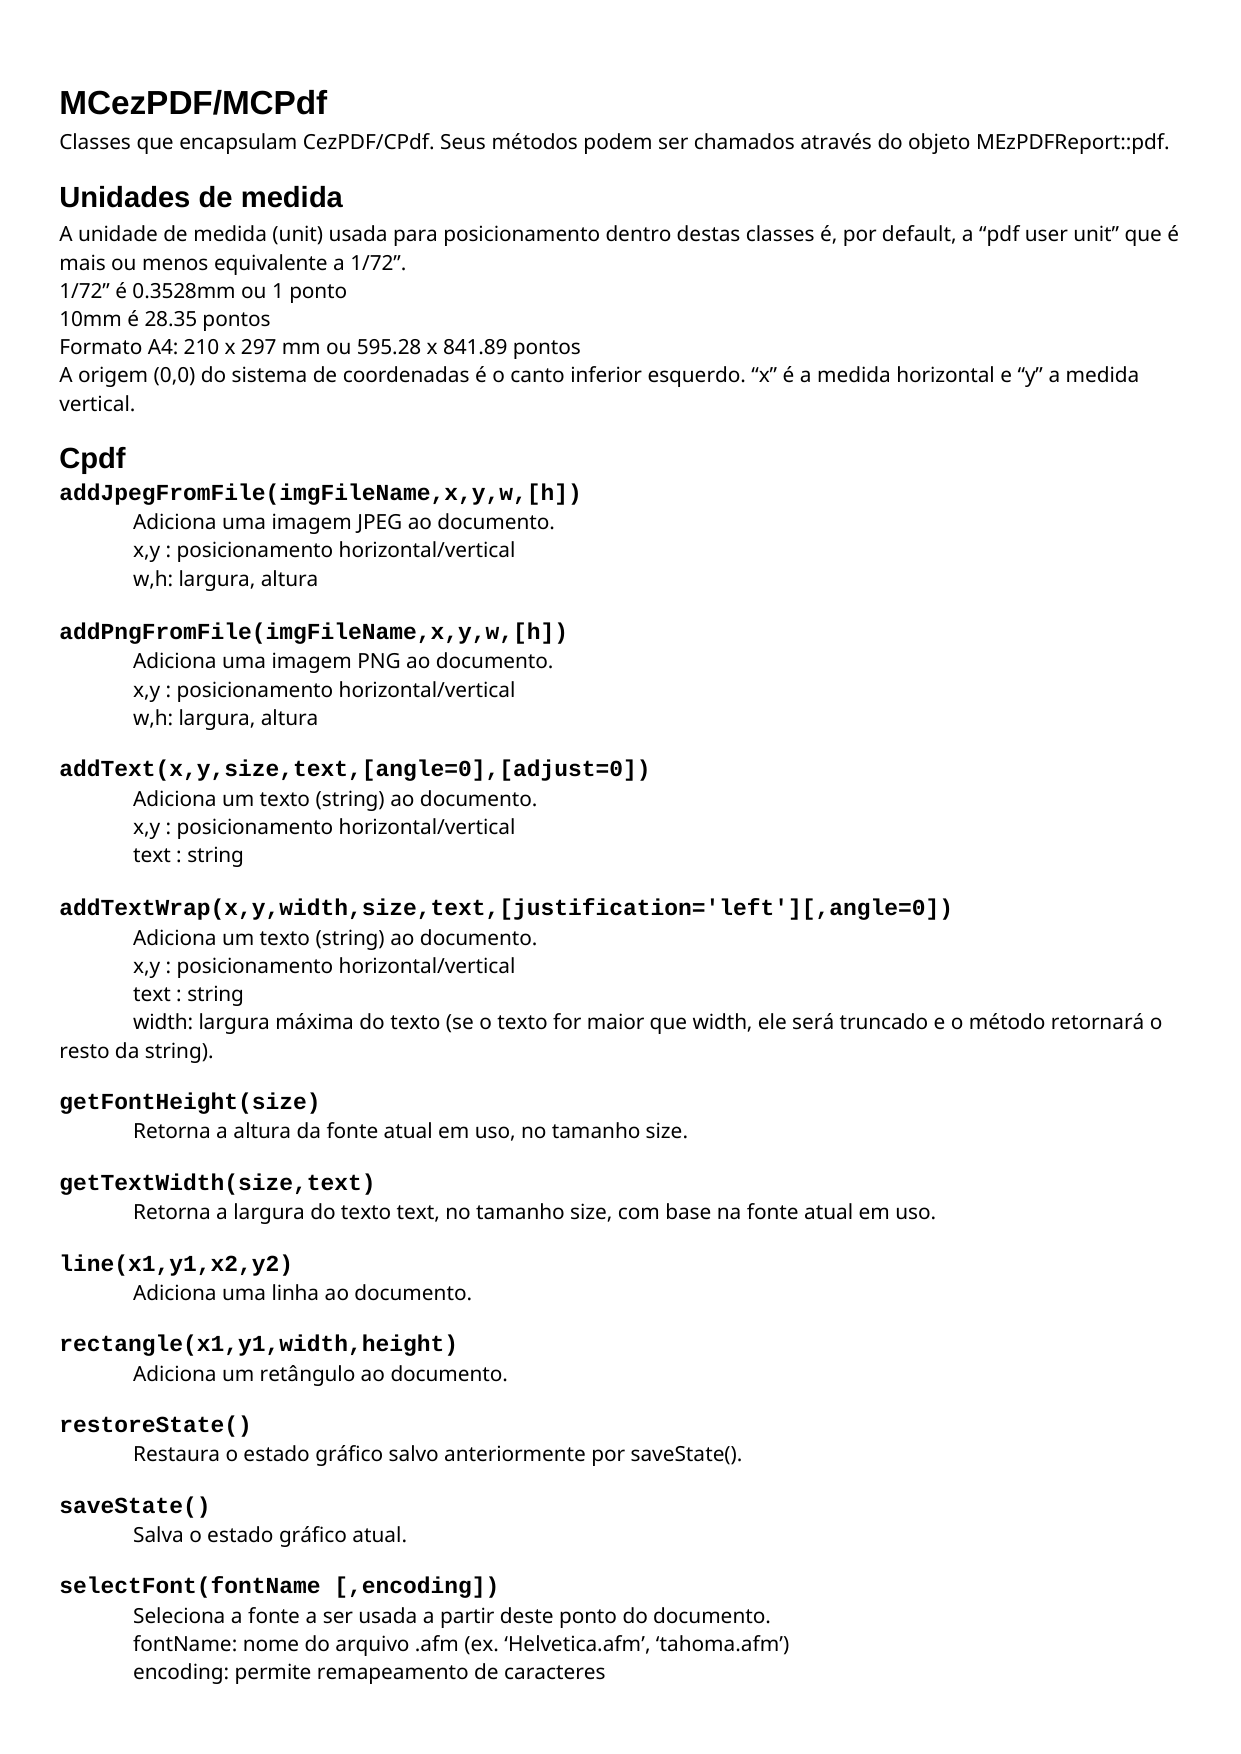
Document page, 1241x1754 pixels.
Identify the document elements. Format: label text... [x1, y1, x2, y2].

text addJpegFromFile(imgFileName,x,y,w,[h]) [59, 481, 1181, 507]
subtitle MCezPDF/MCPdf [59, 84, 1181, 121]
subtitle Cpdf [59, 442, 1181, 475]
text Restaura o estado gráfico salvo anteriormente por saveState(). [59, 1439, 1181, 1468]
text Adiciona um retângulo ao documento. [59, 1359, 1181, 1387]
text A origem (0,0) do sistema de coordenadas é o canto inferior esquerdo. “x” é a medida horizontal e “y” a medida vertical. [59, 361, 1181, 417]
text x,y : posicionamento horizontal/vertical [59, 951, 1181, 979]
text text : string [59, 979, 1181, 1007]
text getFontHeight(size) [59, 1090, 1181, 1116]
text Adiciona um texto (string) ao documento. [59, 923, 1181, 951]
text Adiciona um texto (string) ao documento. [59, 784, 1181, 812]
text w,h: largura, altura [59, 564, 1181, 592]
text A unidade de medida (unit) usada para posicionamento dentro destas classes é, por default, a “pdf user unit” que é mais ou menos equivalente a 1/72”. [59, 219, 1181, 276]
text Retorna a altura da fonte atual em uso, no tamanho size. [59, 1116, 1181, 1145]
text x,y : posicionamento horizontal/vertical [59, 812, 1181, 840]
text 10mm é 28.35 pontos [59, 304, 1181, 332]
text Formato A4: 210 x 297 mm ou 595.28 x 841.89 pontos [59, 332, 1181, 361]
text width: largura máxima do texto (se o texto for maior que width, ele será truncado e o método retornará o resto da string). [59, 1007, 1181, 1064]
text saveState() [59, 1494, 1181, 1520]
text line(x1,y1,x2,y2) [59, 1252, 1181, 1278]
text addText(x,y,size,text,[angle=0],[adjust=0]) [59, 757, 1181, 784]
text Seleciona a fonte a ser usada a partir deste ponto do documento. [59, 1601, 1181, 1629]
text addPngFromFile(imgFileName,x,y,w,[h]) [59, 620, 1181, 646]
text 1/72” é 0.3528mm ou 1 ponto [59, 276, 1181, 304]
text text : string [59, 840, 1181, 868]
text Adiciona uma imagem PNG ao documento. [59, 646, 1181, 675]
text Salva o estado gráfico atual. [59, 1520, 1181, 1548]
text rectangle(x1,y1,width,height) [59, 1332, 1181, 1359]
subtitle Unidades de medida [59, 181, 1181, 213]
text Adiciona uma linha ao documento. [59, 1278, 1181, 1306]
text Adiciona uma imagem JPEG ao documento. [59, 507, 1181, 536]
text getTextWidth(size,text) [59, 1171, 1181, 1197]
text restoreState() [59, 1413, 1181, 1439]
text fontName: nome do arquivo .afm (ex. ‘Helvetica.afm’, ‘tahoma.afm’) [59, 1629, 1181, 1657]
text x,y : posicionamento horizontal/vertical [59, 536, 1181, 564]
text Retorna a largura do texto text, no tamanho size, com base na fonte atual em uso. [59, 1197, 1181, 1225]
text addTextWrap(x,y,width,size,text,[justification='left'][,angle=0]) [59, 897, 1181, 923]
text x,y : posicionamento horizontal/vertical [59, 675, 1181, 703]
text selectFont(fontName [,encoding]) [59, 1574, 1181, 1601]
text encoding: permite remapeamento de caracteres [59, 1657, 1181, 1686]
text w,h: largura, altura [59, 703, 1181, 731]
text Classes que encapsulam CezPDF/CPdf. Seus métodos podem ser chamados através do objeto MEzPDFReport::pdf. [59, 127, 1181, 156]
